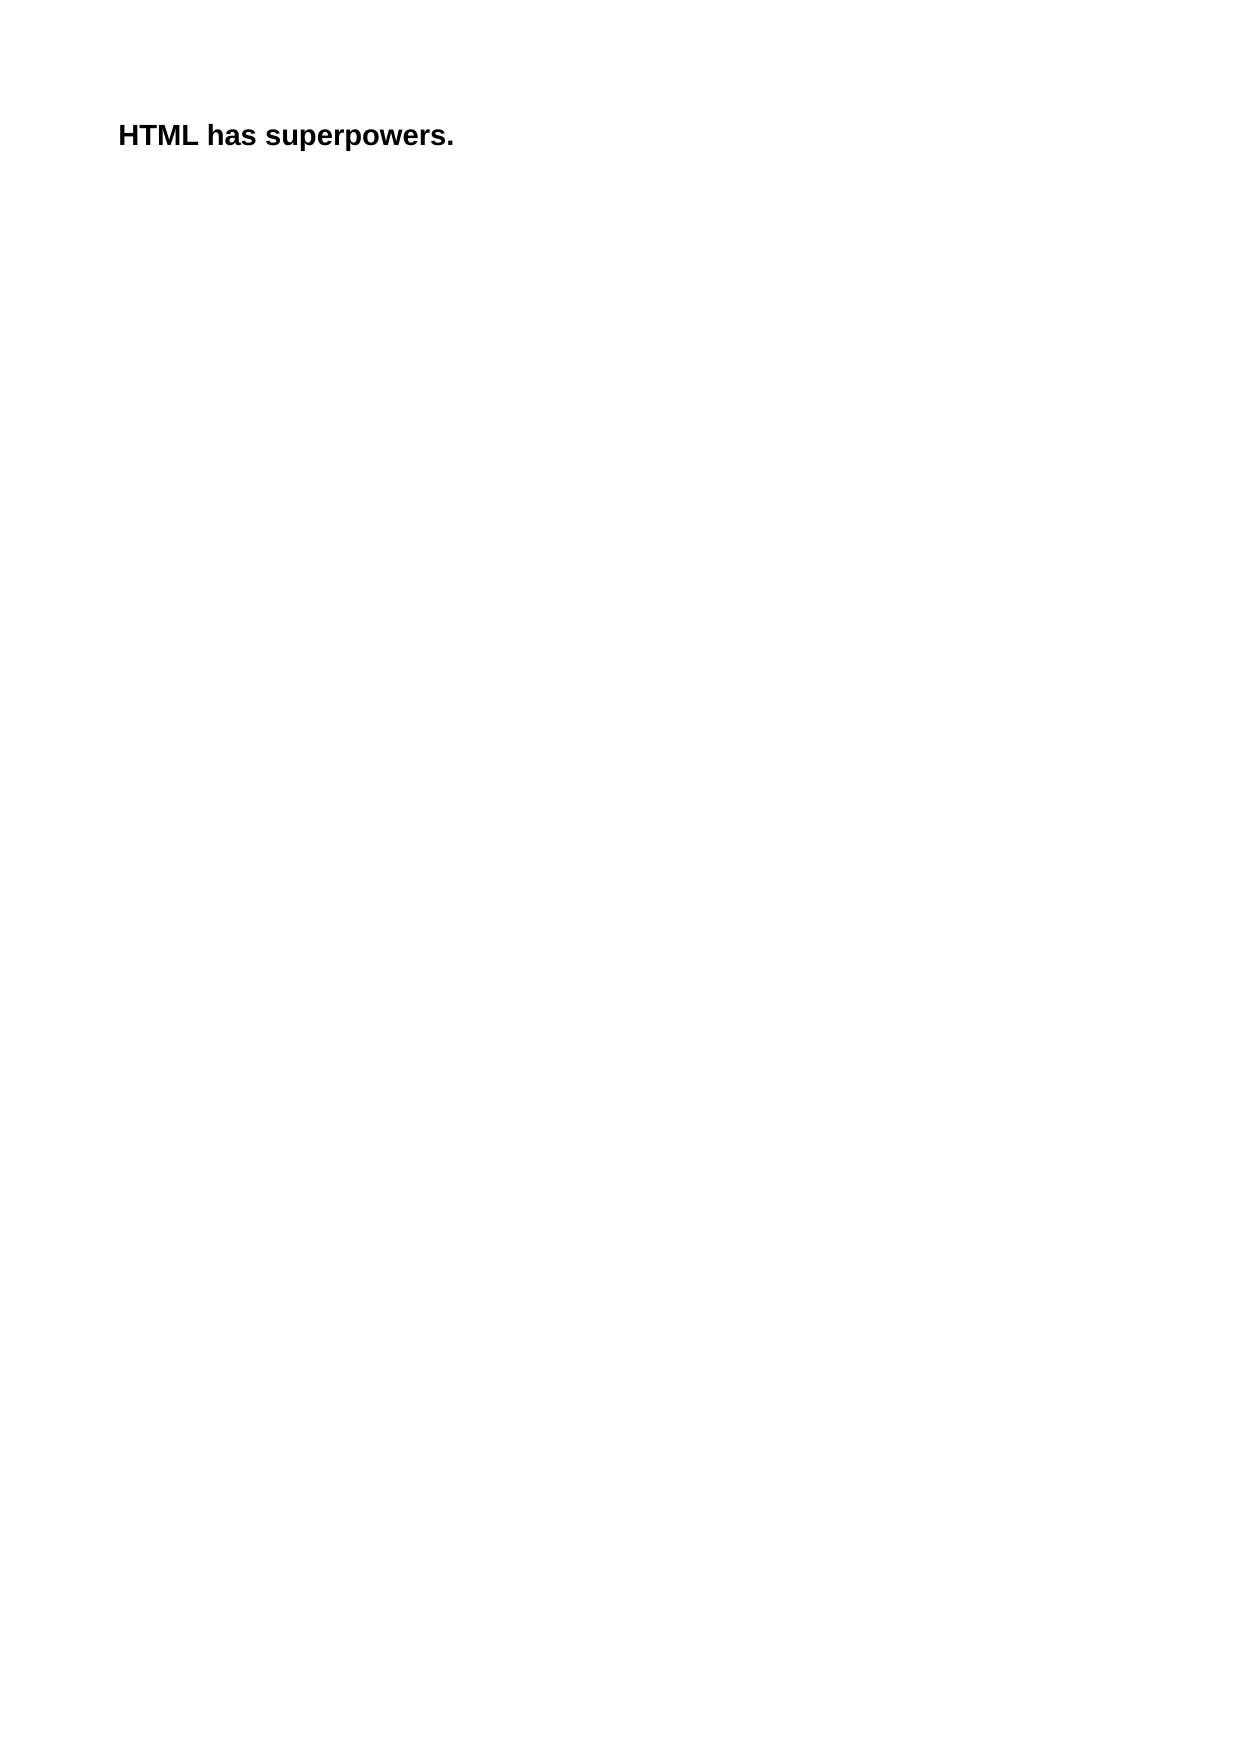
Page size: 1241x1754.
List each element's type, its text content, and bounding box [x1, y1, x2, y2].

subtitle HTML has superpowers. [118, 118, 1122, 152]
